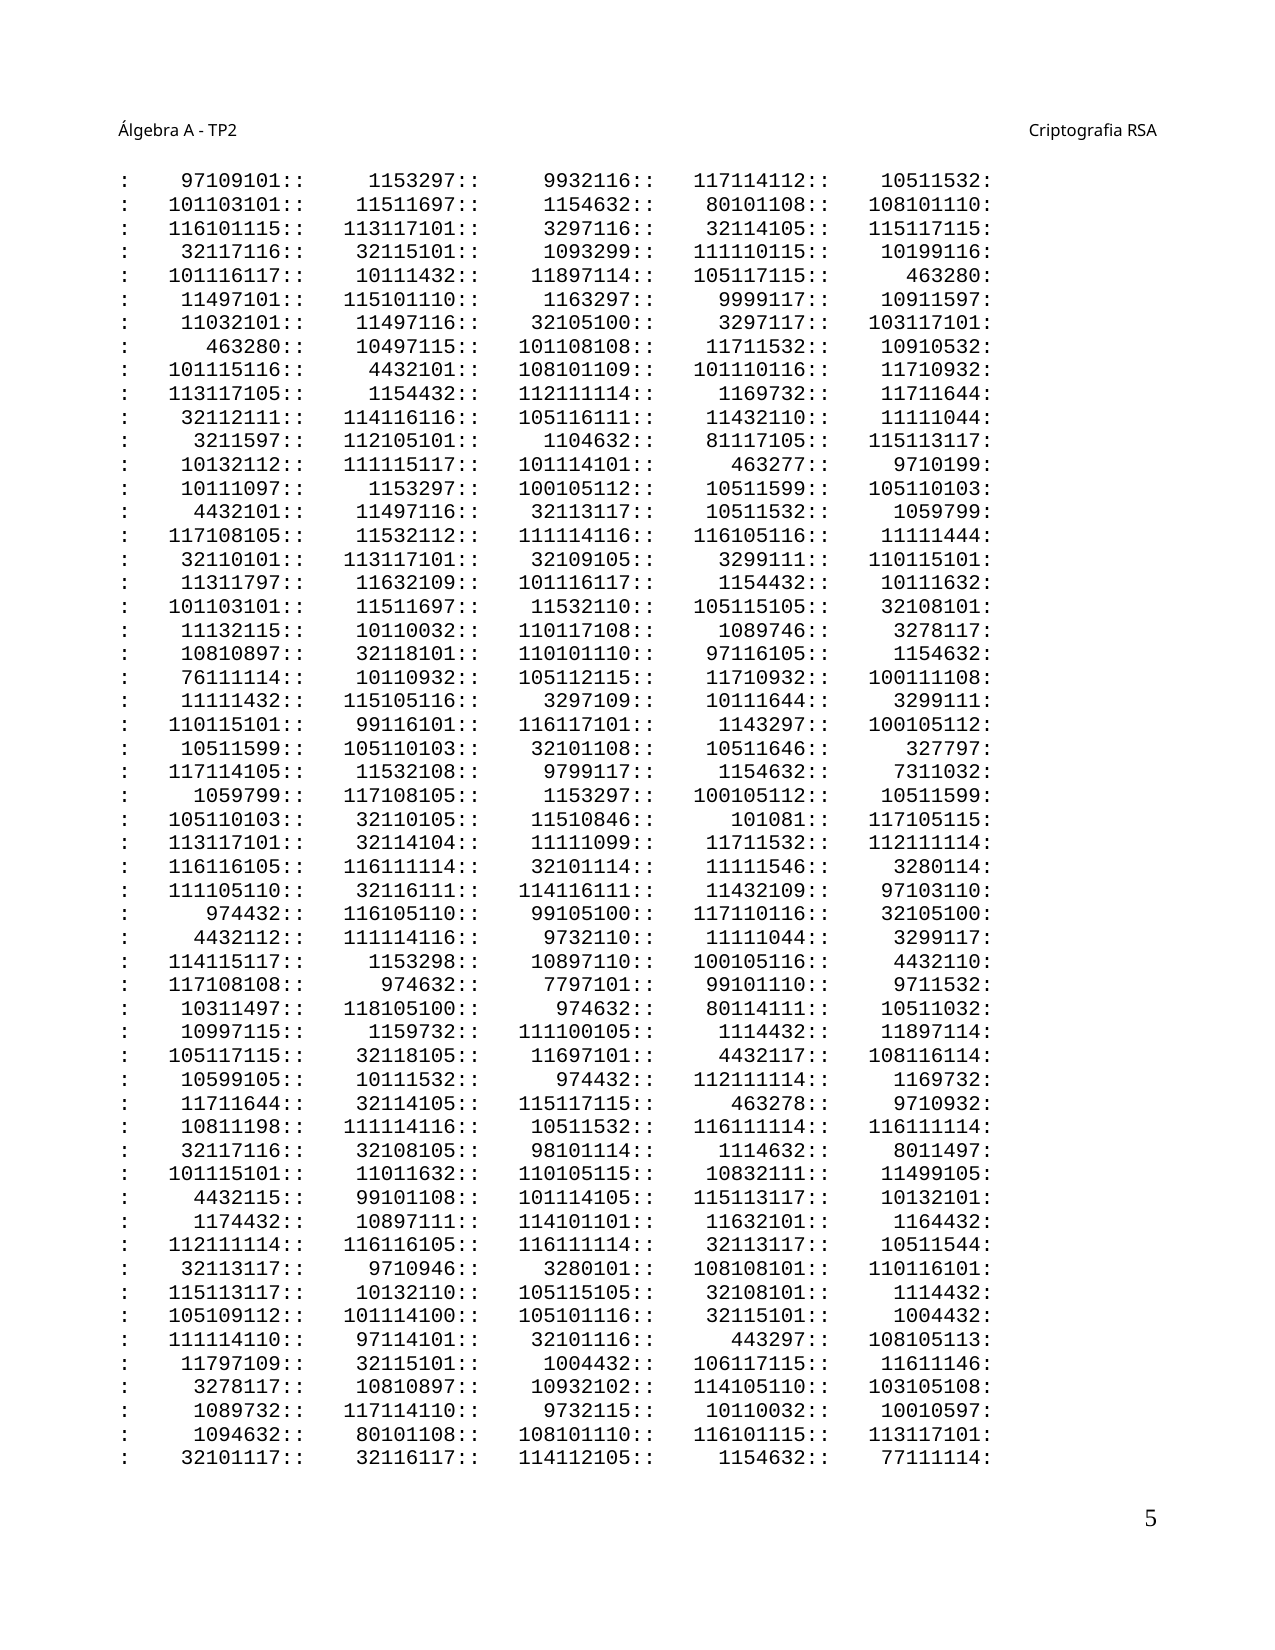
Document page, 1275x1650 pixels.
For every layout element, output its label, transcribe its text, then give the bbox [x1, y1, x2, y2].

text : 32117116:: 32108105:: 98101114:: 1114632:: 8011497: [118, 1140, 1157, 1163]
text : 101115116:: 4432101:: 108101109:: 101110116:: 11710932: [118, 359, 1157, 383]
text : 105117115:: 32118105:: 11697101:: 4432117:: 108116114: [118, 1045, 1157, 1069]
text : 1059799:: 117108105:: 1153297:: 100105112:: 10511599: [118, 785, 1157, 809]
text : 4432112:: 111114116:: 9732110:: 11111044:: 3299117: [118, 927, 1157, 951]
text : 1174432:: 10897111:: 114101101:: 11632101:: 1164432: [118, 1211, 1157, 1234]
text : 113117101:: 32114104:: 11111099:: 11711532:: 112111114: [118, 832, 1157, 856]
text : 101103101:: 11511697:: 1154632:: 80101108:: 108101110: [118, 194, 1157, 218]
text : 10811198:: 111114116:: 10511532:: 116111114:: 116111114: [118, 1116, 1157, 1140]
text : 4432101:: 11497116:: 32113117:: 10511532:: 1059799: [118, 501, 1157, 525]
text : 11132115:: 10110032:: 110117108:: 1089746:: 3278117: [118, 619, 1157, 643]
text : 10311497:: 118105100:: 974632:: 80114111:: 10511032: [118, 998, 1157, 1022]
text : 11311797:: 11632109:: 101116117:: 1154432:: 10111632: [118, 572, 1157, 596]
text : 32113117:: 9710946:: 3280101:: 108108101:: 110116101: [118, 1258, 1157, 1282]
text : 32117116:: 32115101:: 1093299:: 111110115:: 10199116: [118, 241, 1157, 265]
text : 11711644:: 32114105:: 115117115:: 463278:: 9710932: [118, 1092, 1157, 1116]
text : 4432115:: 99101108:: 101114105:: 115113117:: 10132101: [118, 1187, 1157, 1211]
text : 10599105:: 10111532:: 974432:: 112111114:: 1169732: [118, 1069, 1157, 1092]
text : 105110103:: 32110105:: 11510846:: 101081:: 117105115: [118, 809, 1157, 832]
text : 32101117:: 32116117:: 114112105:: 1154632:: 77111114: [118, 1447, 1157, 1471]
text : 32112111:: 114116116:: 105116111:: 11432110:: 11111044: [118, 407, 1157, 430]
text : 10132112:: 111115117:: 101114101:: 463277:: 9710199: [118, 454, 1157, 478]
text : 101103101:: 11511697:: 11532110:: 105115105:: 32108101: [118, 596, 1157, 619]
text : 76111114:: 10110932:: 105112115:: 11710932:: 100111108: [118, 667, 1157, 691]
text : 101116117:: 10111432:: 11897114:: 105117115:: 463280: [118, 265, 1157, 288]
text : 101115101:: 11011632:: 110105115:: 10832111:: 11499105: [118, 1163, 1157, 1187]
text : 115113117:: 10132110:: 105115105:: 32108101:: 1114432: [118, 1282, 1157, 1305]
text : 113117105:: 1154432:: 112111114:: 1169732:: 11711644: [118, 383, 1157, 407]
text : 111105110:: 32116111:: 114116111:: 11432109:: 97103110: [118, 880, 1157, 903]
text : 10111097:: 1153297:: 100105112:: 10511599:: 105110103: [118, 478, 1157, 501]
text : 112111114:: 116116105:: 116111114:: 32113117:: 10511544: [118, 1234, 1157, 1258]
text : 10511599:: 105110103:: 32101108:: 10511646:: 327797: [118, 738, 1157, 761]
text : 105109112:: 101114100:: 105101116:: 32115101:: 1004432: [118, 1305, 1157, 1329]
text : 3211597:: 112105101:: 1104632:: 81117105:: 115113117: [118, 430, 1157, 454]
text : 97109101:: 1153297:: 9932116:: 117114112:: 10511532: [118, 170, 1157, 194]
text : 11111432:: 115105116:: 3297109:: 10111644:: 3299111: [118, 691, 1157, 714]
text : 117108105:: 11532112:: 111114116:: 116105116:: 11111444: [118, 525, 1157, 549]
text : 116116105:: 116111114:: 32101114:: 11111546:: 3280114: [118, 856, 1157, 880]
text : 114115117:: 1153298:: 10897110:: 100105116:: 4432110: [118, 951, 1157, 974]
text : 463280:: 10497115:: 101108108:: 11711532:: 10910532: [118, 336, 1157, 359]
text : 1094632:: 80101108:: 108101110:: 116101115:: 113117101: [118, 1423, 1157, 1447]
text : 11497101:: 115101110:: 1163297:: 9999117:: 10911597: [118, 288, 1157, 312]
text : 32110101:: 113117101:: 32109105:: 3299111:: 110115101: [118, 549, 1157, 572]
text : 117108108:: 974632:: 7797101:: 99101110:: 9711532: [118, 974, 1157, 998]
text : 974432:: 116105110:: 99105100:: 117110116:: 32105100: [118, 903, 1157, 927]
text : 3278117:: 10810897:: 10932102:: 114105110:: 103105108: [118, 1376, 1157, 1400]
text : 10997115:: 1159732:: 111100105:: 1114432:: 11897114: [118, 1022, 1157, 1045]
text : 117114105:: 11532108:: 9799117:: 1154632:: 7311032: [118, 761, 1157, 785]
text : 11797109:: 32115101:: 1004432:: 106117115:: 11611146: [118, 1353, 1157, 1376]
text : 111114110:: 97114101:: 32101116:: 443297:: 108105113: [118, 1329, 1157, 1353]
text : 116101115:: 113117101:: 3297116:: 32114105:: 115117115: [118, 218, 1157, 241]
text : 110115101:: 99116101:: 116117101:: 1143297:: 100105112: [118, 714, 1157, 738]
text : 10810897:: 32118101:: 110101110:: 97116105:: 1154632: [118, 643, 1157, 667]
text : 11032101:: 11497116:: 32105100:: 3297117:: 103117101: [118, 312, 1157, 336]
text : 1089732:: 117114110:: 9732115:: 10110032:: 10010597: [118, 1400, 1157, 1423]
